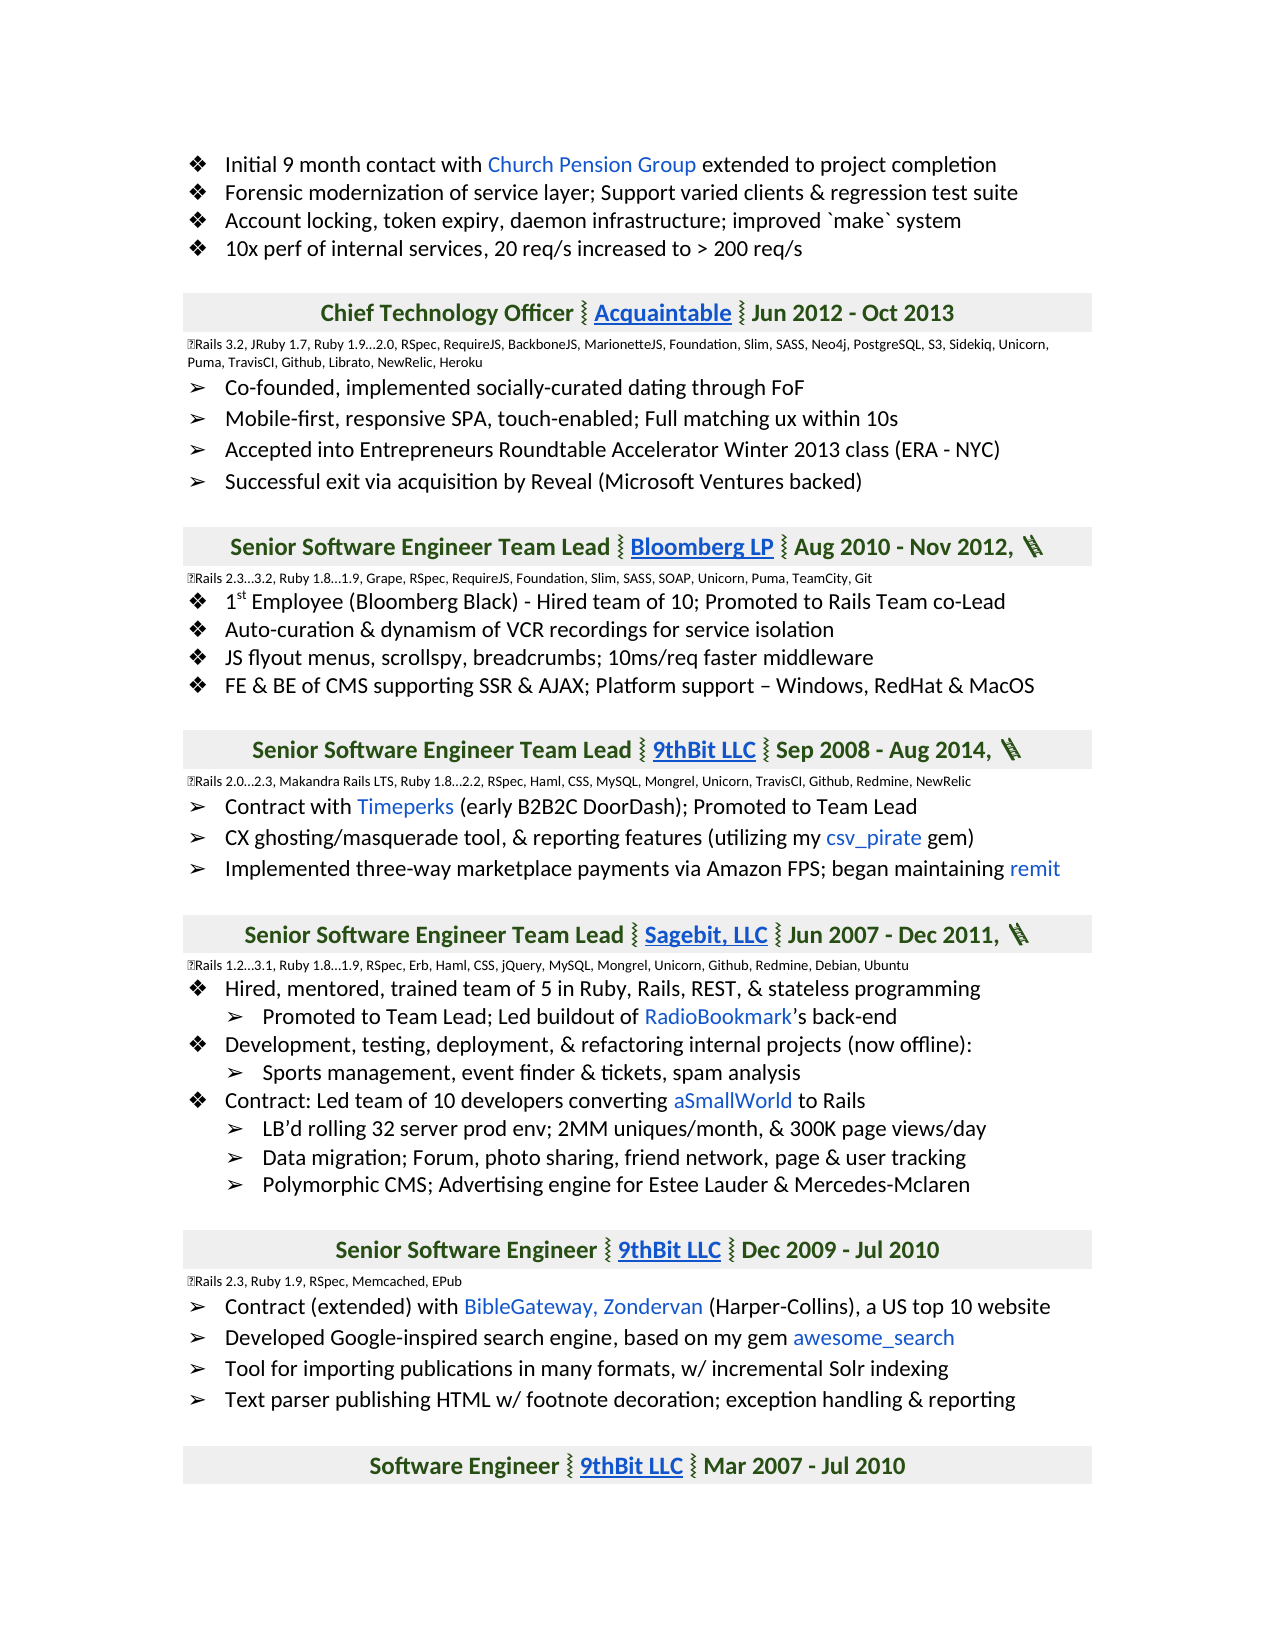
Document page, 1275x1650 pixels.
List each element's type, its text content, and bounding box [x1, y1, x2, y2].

subtitle Senior Software Engineer Team Lead ⦚ Sagebit, LLC ⦚ Jun 2007 - Dec 2011, 🪜 [183, 915, 1092, 953]
list Contract with Timeperks (early B2B2C DoorDash); Promoted to Team Lead [187, 790, 1087, 821]
subtitle Chief Technology Officer ⦚ Acquaintable ⦚ Jun 2012 - Oct 2013 [183, 293, 1092, 332]
list Forensic modernization of service layer; Support varied clients & regression test suite [187, 178, 1087, 206]
subtitle Senior Software Engineer Team Lead ⦚ Bloomberg LP ⦚ Aug 2010 - Nov 2012, 🪜 [183, 527, 1092, 566]
list Hired, mentored, trained team of 5 in Ruby, Rails, REST, & stateless programming [187, 974, 1087, 1002]
list Mobile-first, responsive SPA, touch-enabled; Full matching ux within 10s [187, 402, 1087, 433]
subtitle 🥞Rails 2.3, Ruby 1.9, RSpec, Memcached, EPub [187, 1272, 1087, 1289]
list FE & BE of CMS supporting SSR & AJAX; Platform support – Windows, RedHat & MacOS [187, 671, 1087, 699]
list Co-founded, implemented socially-curated dating through FoF [187, 371, 1087, 402]
subtitle 🥞Rails 2.0…2.3, Makandra Rails LTS, Ruby 1.8…2.2, RSpec, Haml, CSS, MySQL, Mongrel, Unicorn, TravisCI, Github, Redmine, NewRelic [187, 772, 1087, 790]
list Successful exit via acquisition by Reveal (Microsoft Ventures backed) [187, 464, 1087, 496]
list Polymorphic CMS; Advertising engine for Estee Lauder & Mercedes-Mclaren [225, 1171, 1087, 1199]
list JS flyout menus, scrollspy, breadcrumbs; 10ms/req faster middleware [187, 643, 1087, 671]
list Text parser publishing HTML w/ footnote decoration; exception handling & reporting [187, 1383, 1087, 1414]
list Accepted into Entrepreneurs Roundtable Accelerator Winter 2013 class (ERA - NYC) [187, 433, 1087, 464]
subtitle Software Engineer ⦚ 9thBit LLC ⦚ Mar 2007 - Jul 2010 [183, 1446, 1092, 1484]
list Promoted to Team Lead; Led buildout of RadioBookmark’s back-end [225, 1002, 1087, 1031]
list LB’d rolling 32 server prod env; 2MM uniques/month, & 300K page views/day [225, 1114, 1087, 1143]
list 10x perf of internal services, 20 req/s increased to > 200 req/s [187, 234, 1087, 262]
list Developed Google-inspired search engine, based on my gem awesome_search [187, 1321, 1087, 1352]
list Data migration; Forum, photo sharing, friend network, page & user tracking [225, 1143, 1087, 1171]
list Contract: Led team of 10 developers converting aSmallWorld to Rails [187, 1087, 1087, 1114]
list Auto-curation & dynamism of VCR recordings for service isolation [187, 615, 1087, 643]
list Tool for importing publications in many formats, w/ incremental Solr indexing [187, 1352, 1087, 1383]
list 1st Employee (Bloomberg Black) - Hired team of 10; Promoted to Rails Team co-Lead [187, 587, 1087, 615]
subtitle 🥞Rails 1.2…3.1, Ruby 1.8…1.9, RSpec, Erb, Haml, CSS, jQuery, MySQL, Mongrel, Unicorn, Github, Redmine, Debian, Ubuntu [187, 957, 1087, 974]
subtitle Senior Software Engineer ⦚ 9thBit LLC ⦚ Dec 2009 - Jul 2010 [183, 1230, 1092, 1269]
list Contract (extended) with BibleGateway, Zondervan (Harper-Collins), a US top 10 website [187, 1289, 1087, 1321]
list CX ghosting/masquerade tool, & reporting features (utilizing my csv_pirate gem) [187, 821, 1087, 852]
list Initial 9 month contact with Church Pension Group extended to project completion [187, 150, 1087, 178]
list Development, testing, deployment, & refactoring internal projects (now offline): [187, 1031, 1087, 1058]
list Implemented three-way marketplace payments via Amazon FPS; began maintaining remit [187, 852, 1087, 883]
list Sports management, event finder & tickets, spam analysis [225, 1058, 1087, 1087]
subtitle Senior Software Engineer Team Lead ⦚ 9thBit LLC ⦚ Sep 2008 - Aug 2014, 🪜 [183, 730, 1092, 769]
subtitle 🥞Rails 3.2, JRuby 1.7, Ruby 1.9…2.0, RSpec, RequireJS, BackboneJS, MarionetteJS, Foundation, Slim, SASS, Neo4j, PostgreSQL, S3, Sidekiq, Unicorn, Puma, TravisCI, Github, Librato, NewRelic, Heroku [187, 335, 1087, 371]
list Account locking, token expiry, daemon infrastructure; improved `make` system [187, 206, 1087, 234]
subtitle 🥞Rails 2.3…3.2, Ruby 1.8…1.9, Grape, RSpec, RequireJS, Foundation, Slim, SASS, SOAP, Unicorn, Puma, TeamCity, Git [187, 569, 1087, 587]
